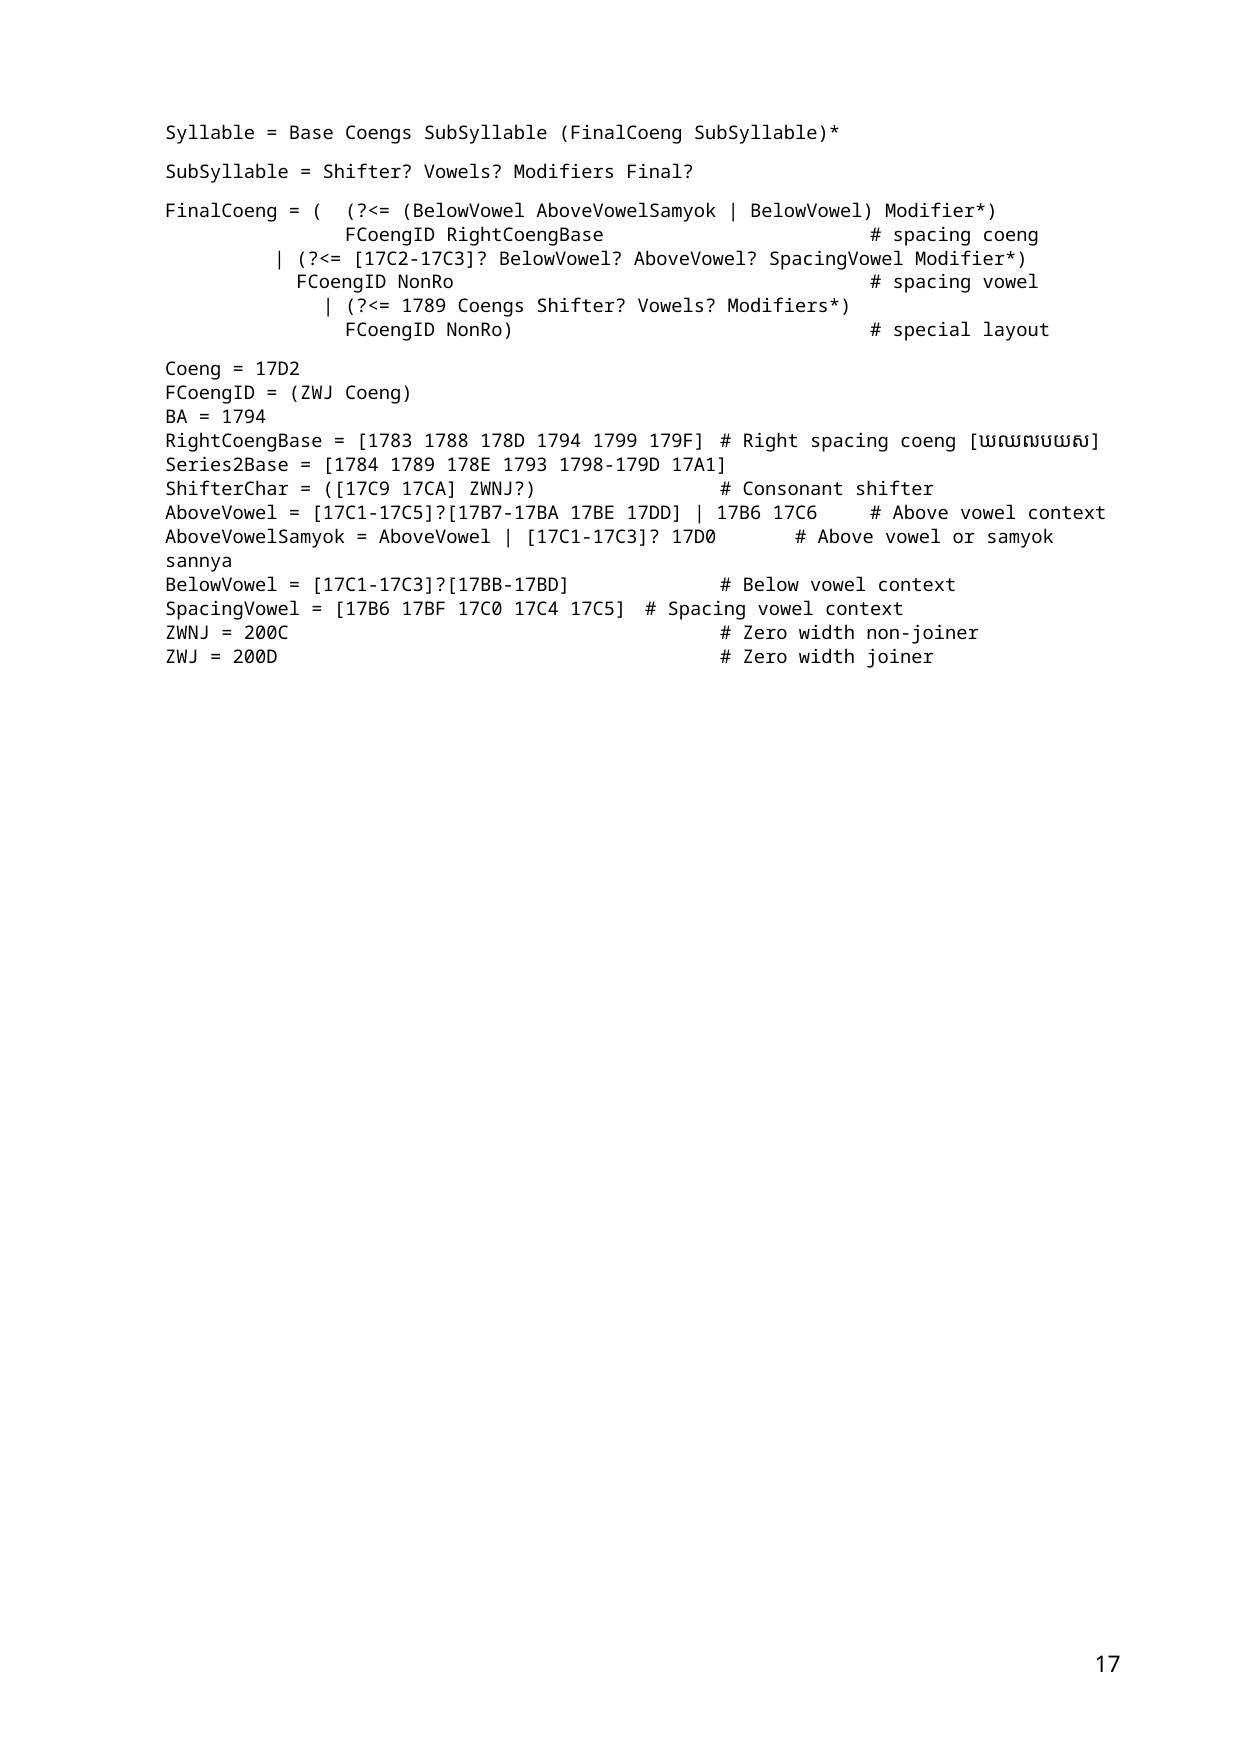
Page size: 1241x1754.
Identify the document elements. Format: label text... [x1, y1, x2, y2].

text Syllable = Base Coengs SubSyllable (FinalCoeng SubSyllable)* [165, 120, 1121, 144]
text FinalCoeng = ( (?<= (BelowVowel AboveVowelSamyok | BelowVowel) Modifier*) FCoengID RightCoengBase # spacing coeng | (?<= [17C2-17C3]? BelowVowel? AboveVowel? SpacingVowel Modifier*) FCoengID NonRo # spacing vowel | (?<= 1789 Coengs Shifter? Vowels? Modifiers*) FCoengID NonRo) # special layout [165, 198, 1121, 342]
text SubSyllable = Shifter? Vowels? Modifiers Final? [165, 159, 1121, 183]
text Coeng = 17D2 FCoengID = (ZWJ Coeng) BA = 1794 RightCoengBase = [1783 1788 178D 1794 1799 179F] # Right spacing coeng [ឃឈឍបយស] Series2Base = [1784 1789 178E 1793 1798-179D 17A1] ShifterChar = ([17C9 17CA] ZWNJ?) # Consonant shifter AboveVowel = [17C1-17C5]?[17B7-17BA 17BE 17DD] | 17B6 17C6 # Above vowel context AboveVowelSamyok = AboveVowel | [17C1-17C3]? 17D0 # Above vowel or samyok sannya BelowVowel = [17C1-17C3]?[17BB-17BD] # Below vowel context SpacingVowel = [17B6 17BF 17C0 17C4 17C5] # Spacing vowel context ZWNJ = 200C # Zero width non-joiner ZWJ = 200D # Zero width joiner [165, 357, 1121, 668]
